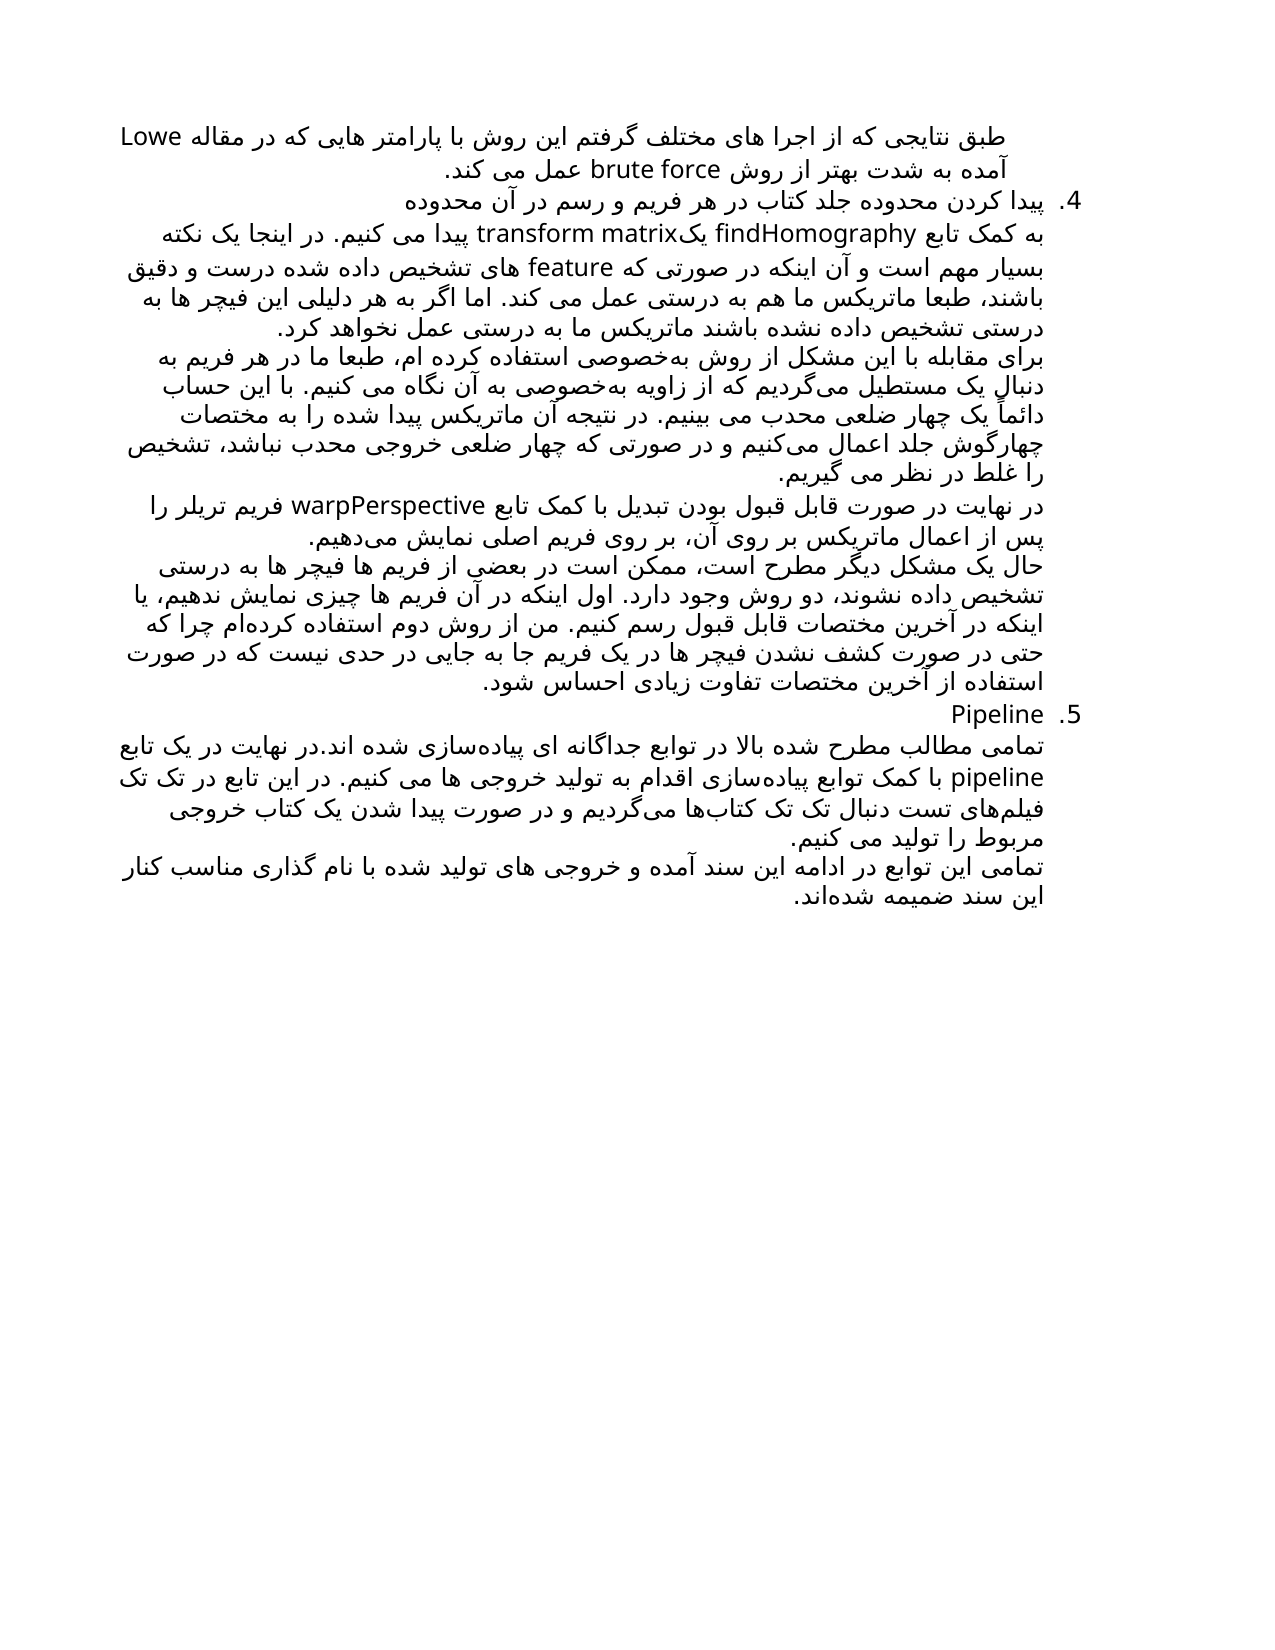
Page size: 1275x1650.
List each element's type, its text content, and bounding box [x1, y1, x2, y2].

list Pipeline [118, 697, 1082, 731]
list طبق نتایجی که از اجرا های مختلف گرفتم این روش با پارامتر هایی که در مقاله Lowe آمده به شدت بهتر از روش brute force عمل می کند. [118, 118, 1044, 186]
list برای مقابله با این مشکل از روش به‌خصوصی استفاده کرده ام، طبعا ما در هر فریم به دنبال یک مستطیل می‌گردیم که از زاویه به‌خصوصی به آن نگاه می کنیم. با این حساب دائماً یک چهار ضلعی محدب می بینیم. در نتیجه آن ماتریکس پیدا شده را به مختصات چهارگوش جلد اعمال می‌کنیم و در صورتی که چهار ضلعی خروجی محدب نباشد، تشخیص را غلط در نظر می گیریم. [118, 342, 1082, 488]
list به کمک تابع findHomography یکtransform matrix پیدا می کنیم. در اینجا یک نکته بسیار مهم است و آن اینکه در صورتی که feature های تشخیص داده شده درست و دقیق باشند، طبعا ماتریکس ما هم به درستی عمل می کند. اما اگر به هر دلیلی این فیچر ها به درستی تشخیص داده نشده باشند ماتریکس ما به درستی عمل نخواهد کرد. [118, 215, 1082, 342]
list تمامی مطالب مطرح شده بالا در توابع جداگانه ای پیاده‌سازی شده اند.در نهایت در یک تابع pipeline با کمک توابع پیاده‌سازی اقدام به تولید خروجی ها می کنیم. در این تابع در تک تک فیلم‌های تست دنبال تک تک کتاب‌ها می‌گردیم و در صورت پیدا شدن یک کتاب خروجی مربوط را تولید می کنیم. [118, 731, 1082, 852]
list پیدا کردن محدوده جلد کتاب در هر فریم و رسم در آن محدوده [118, 186, 1082, 215]
list حال یک مشکل دیگر مطرح است، ممکن است در بعضی از فریم ها فیچر ها به درستی تشخیص داده نشوند، دو روش وجود دارد. اول اینکه در آن فریم ها چیزی نمایش ندهیم، یا اینکه در آخرین مختصات قابل قبول رسم کنیم. من از روش دوم استفاده کرده‌ام چرا که حتی در صورت کشف نشدن فیچر ها در یک فریم جا به جایی در حدی نیست که در صورت استفاده از آخرین مختصات تفاوت زیادی احساس شود. [118, 551, 1082, 697]
list تمامی این توابع در ادامه این سند آمده و خروجی های تولید شده با نام گذاری مناسب کنار این سند ضمیمه شده‌اند. [118, 852, 1082, 911]
list در نهایت در صورت قابل قبول بودن تبدیل با کمک تابع warpPerspective فریم تریلر را پس از اعمال ماتریکس بر روی آن، بر روی فریم اصلی نمایش می‌دهیم. [118, 488, 1082, 551]
